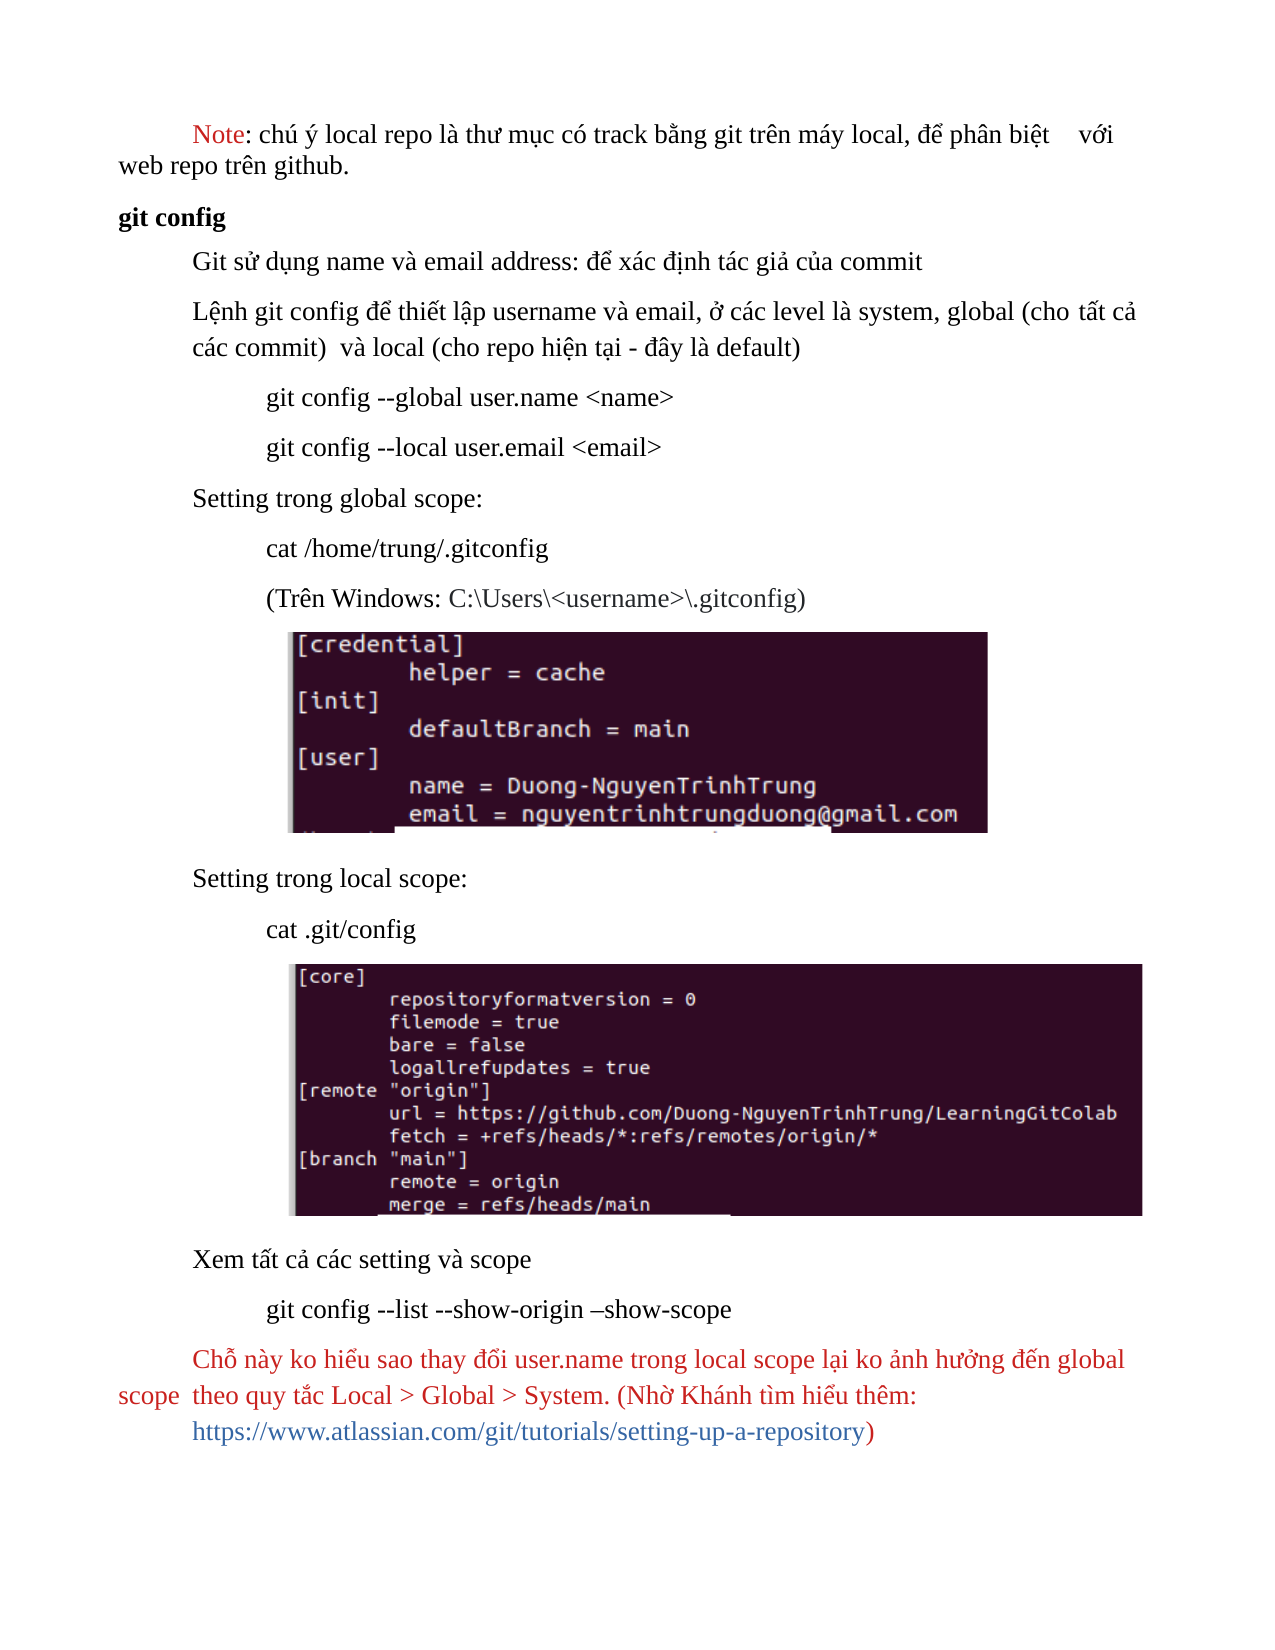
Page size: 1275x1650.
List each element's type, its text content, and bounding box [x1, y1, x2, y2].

text git config --list --show-origin –show-scope [118, 1293, 1157, 1324]
picture [288, 964, 1143, 1216]
picture [287, 632, 988, 833]
text git config --global user.name <name> [192, 381, 1157, 412]
text Note: chú ý local repo là thư mục có track bằng git trên máy local, để phân biệt với web repo trên github. [118, 118, 1157, 180]
subtitle git config [118, 201, 1157, 232]
text cat /home/trung/.gitconfig [118, 532, 1157, 563]
text Xem tất cả các setting và scope [118, 1243, 1157, 1274]
text Setting trong local scope: [118, 862, 1157, 893]
text git config --local user.email <email> [192, 432, 1157, 463]
text cat .git/config [118, 913, 1157, 944]
text Setting trong global scope: [118, 482, 1157, 513]
text Git sử dụng name và email address: để xác định tác giả của commit [118, 245, 1157, 276]
text (Trên Windows: C:\Users\<username>\.gitconfig) [118, 582, 1157, 614]
text Chỗ này ko hiểu sao thay đổi user.name trong local scope lại ko ảnh hưởng đến global scope theo quy tắc Local > Global > System. (Nhờ Khánh tìm hiểu thêm: https://www.atlassian.com/git/tutorials/setting-up-a-repository) [118, 1343, 1157, 1446]
text Lệnh git config để thiết lập username và email, ở các level là system, global (cho tất cả các commit) và local (cho repo hiện tại - đây là default) [118, 295, 1157, 362]
